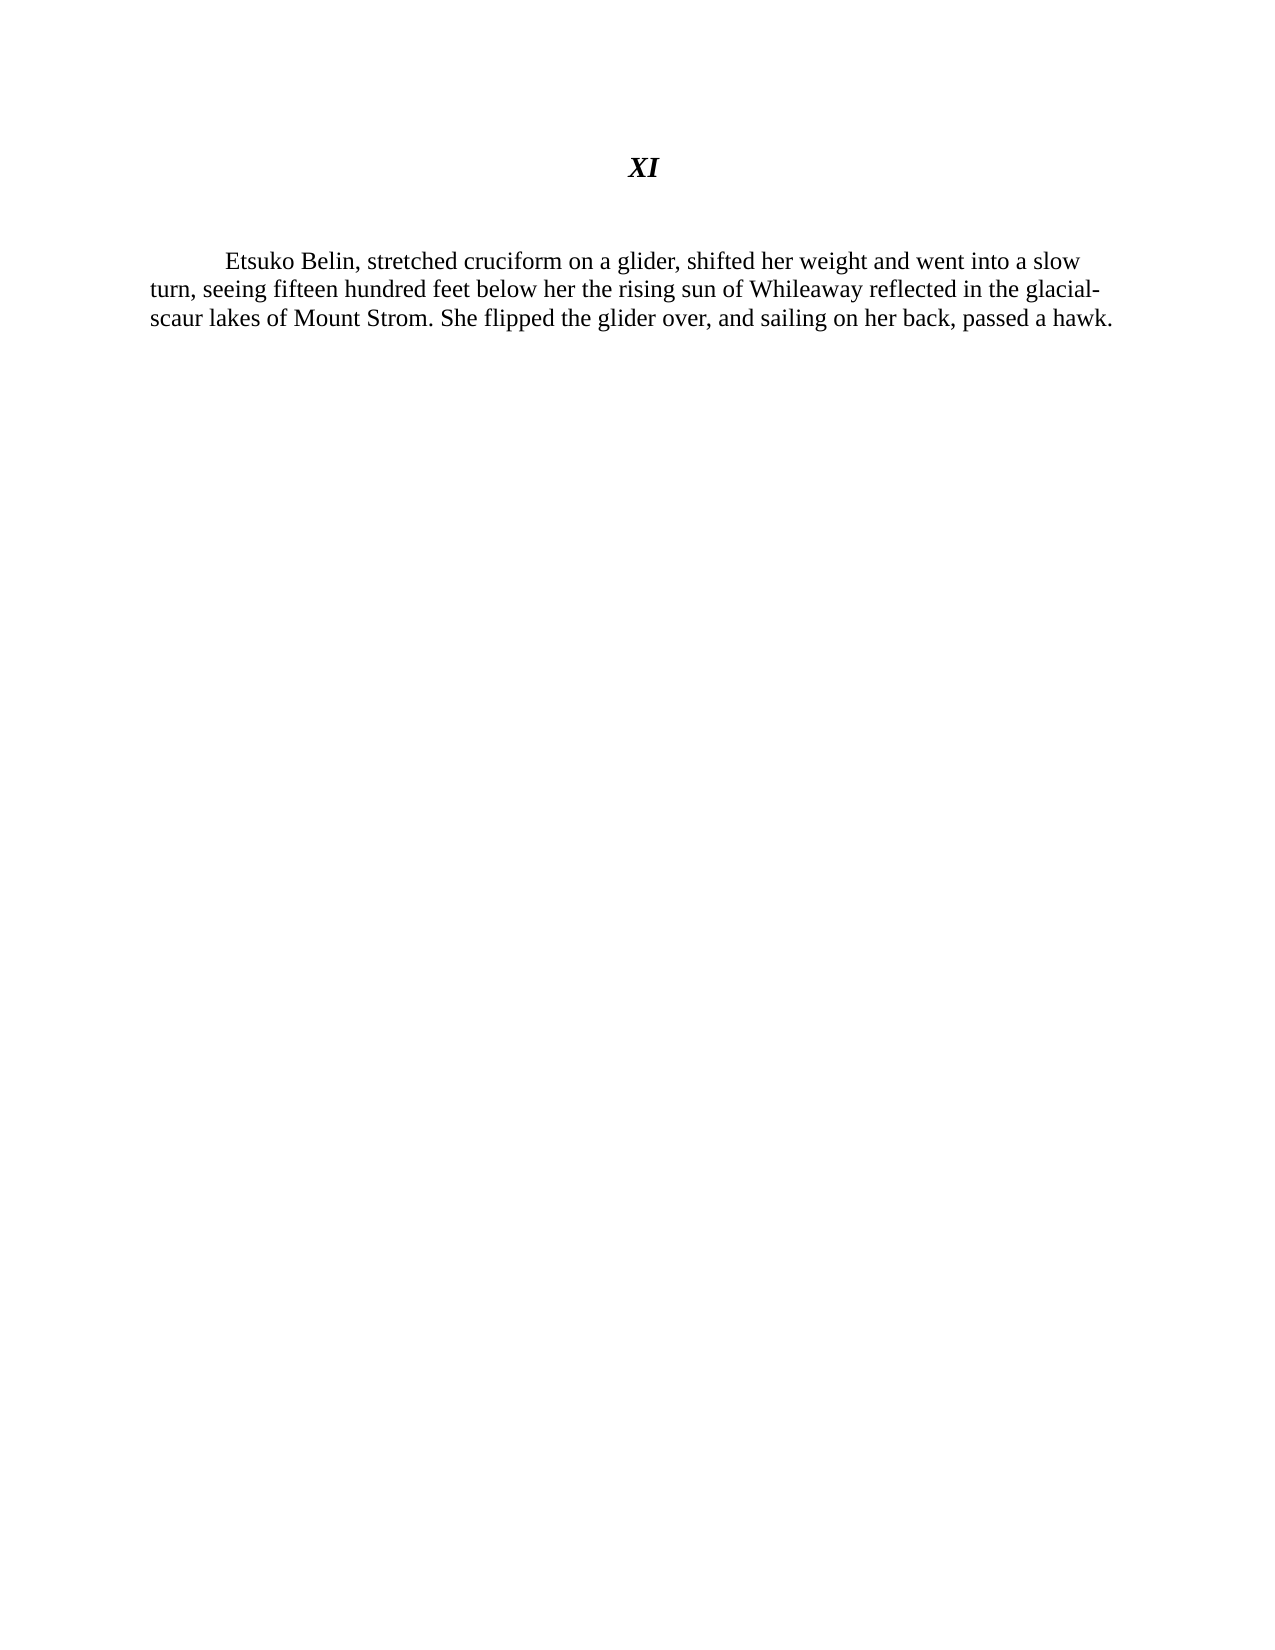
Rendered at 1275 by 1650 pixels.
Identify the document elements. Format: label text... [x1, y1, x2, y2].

text Etsuko Belin, stretched cruciform on a glider, shifted her weight and went into a slow turn, seeing fifteen hundred feet below her the rising sun of Whileaway reflected in the glacial-scaur lakes of Mount Strom. She flipped the glider over, and sailing on her back, passed a hawk. [150, 246, 1125, 332]
subtitle XI [150, 150, 1125, 183]
